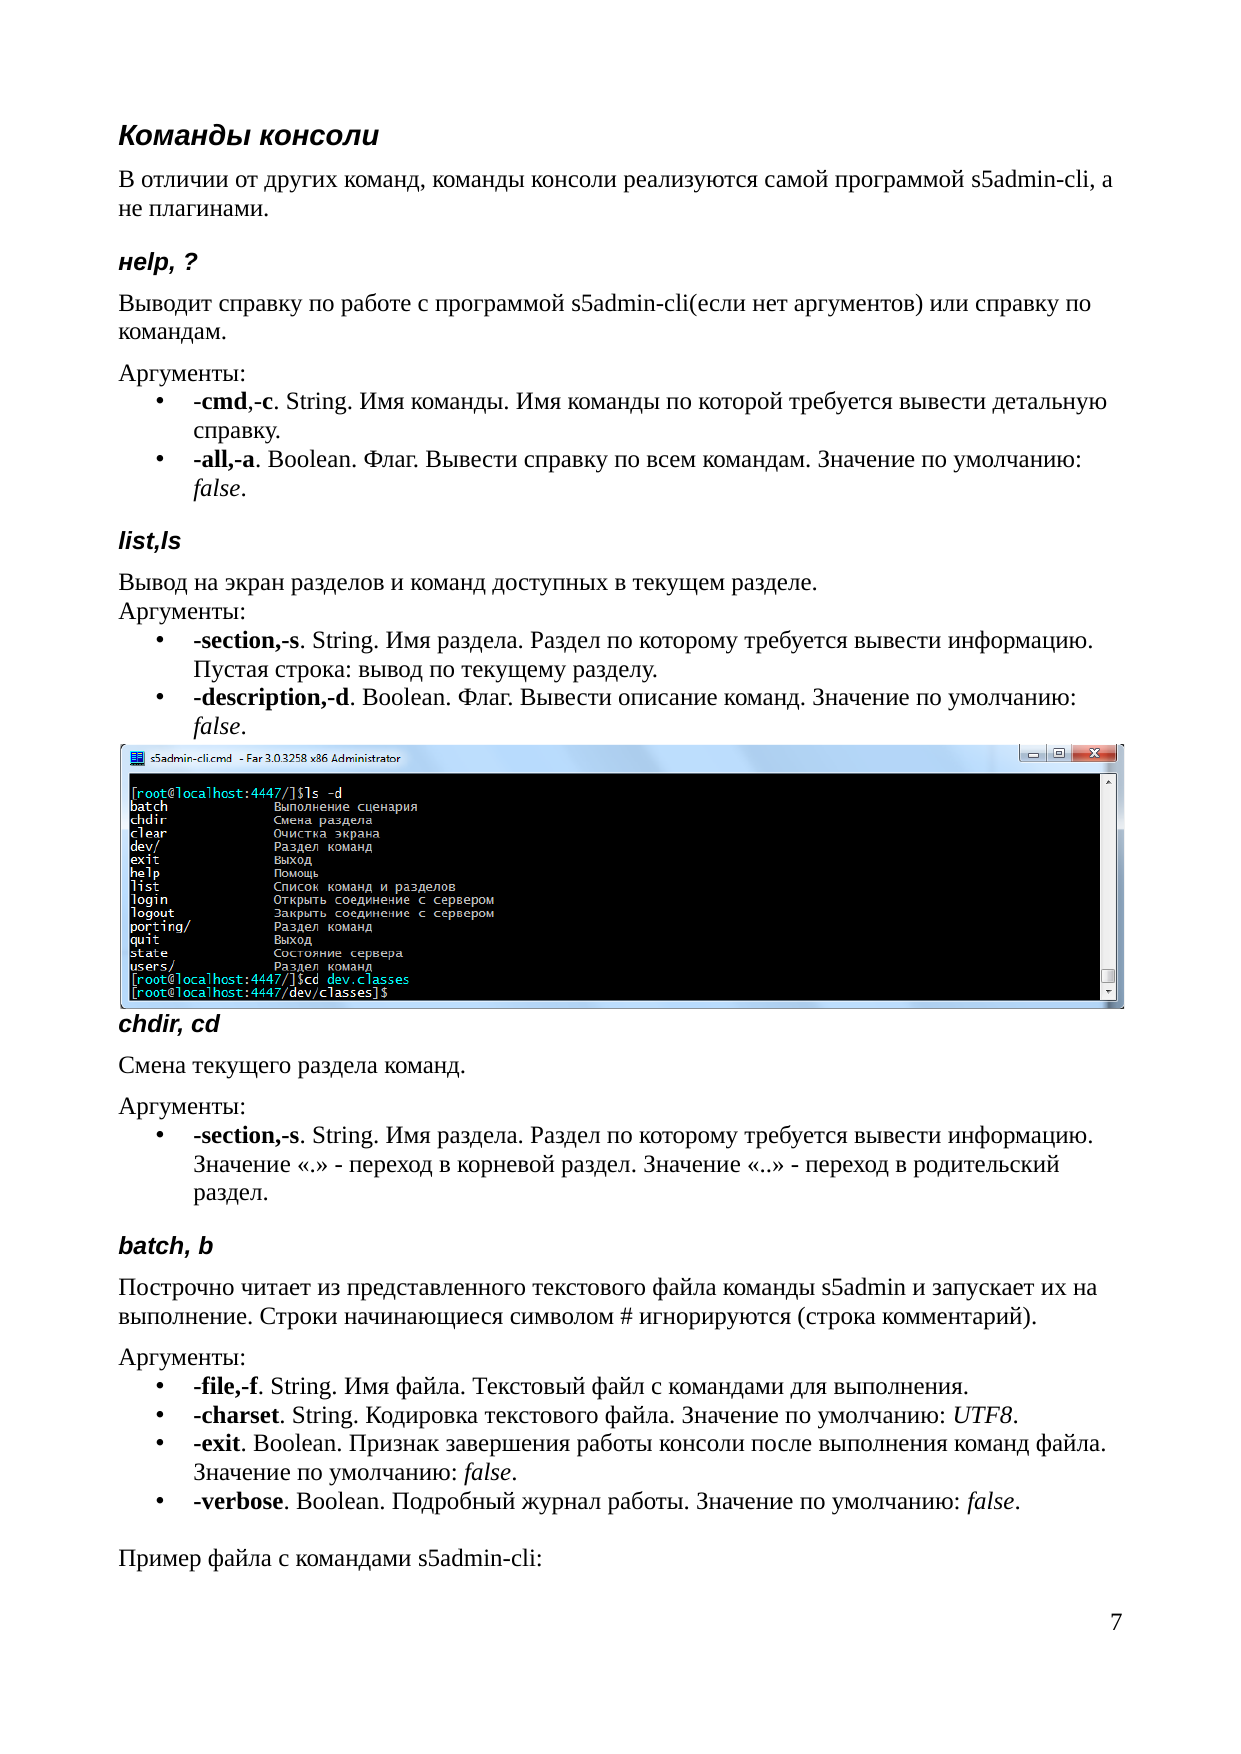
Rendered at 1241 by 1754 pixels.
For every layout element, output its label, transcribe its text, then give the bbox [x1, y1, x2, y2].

subtitle chdir, cd [118, 765, 1122, 1037]
list -cmd,-с. String. Имя команды. Имя команды по которой требуется вывести детальную справку. [156, 386, 1122, 444]
list -exit. Boolean. Признак завершения работы консоли после выполнения команд файла. Значение по умолчанию: false. [156, 1428, 1122, 1486]
text Пример файла с командами s5admin-cli: [118, 1543, 1122, 1572]
text Аргументы: [118, 1091, 1122, 1120]
list -all,-a. Boolean. Флаг. Вывести справку по всем командам. Значение по умолчанию: false. [156, 444, 1122, 501]
picture [120, 744, 1125, 1009]
list -verbose. Boolean. Подробный журнал работы. Значение по умолчанию: false. [156, 1486, 1122, 1515]
subtitle list,ls [118, 526, 1122, 555]
list -file,-f. String. Имя файла. Текстовый файл с командами для выполнения. [156, 1371, 1122, 1400]
list -description,-d. Boolean. Флаг. Вывести описание команд. Значение по умолчанию: false. [156, 682, 1122, 740]
text Аргументы: [118, 596, 1122, 625]
list -section,-s. String. Имя раздела. Раздел по которому требуется вывести информацию. Значение «.» - переход в корневой раздел. Значение «..» - переход в родительский раздел. [156, 1120, 1122, 1206]
subtitle Команды консоли [118, 118, 1122, 152]
text Аргументы: [118, 358, 1122, 386]
text В отличии от других команд, команды консоли реализуются самой программой s5admin-cli, а не плагинами. [118, 164, 1122, 222]
text Выводит справку по работе с программой s5admin-cli(если нет аргументов) или справку по командам. [118, 288, 1122, 345]
list -section,-s. String. Имя раздела. Раздел по которому требуется вывести информацию. Пустая строка: вывод по текущему разделу. [156, 625, 1122, 682]
list -charset. String. Кодировка текстового файла. Значение по умолчанию: UTF8. [156, 1400, 1122, 1428]
text Аргументы: [118, 1342, 1122, 1371]
text Вывод на экран разделов и команд доступных в текущем разделе. [118, 567, 1122, 596]
subtitle нelp, ? [118, 247, 1122, 275]
subtitle batch, b [118, 1231, 1122, 1260]
text Построчно читает из представленного текстового файла команды s5admin и запускает их на выполнение. Строки начинающиеся символом # игнорируются (строка комментарий). [118, 1272, 1122, 1330]
text Смена текущего раздела команд. [118, 1050, 1122, 1079]
